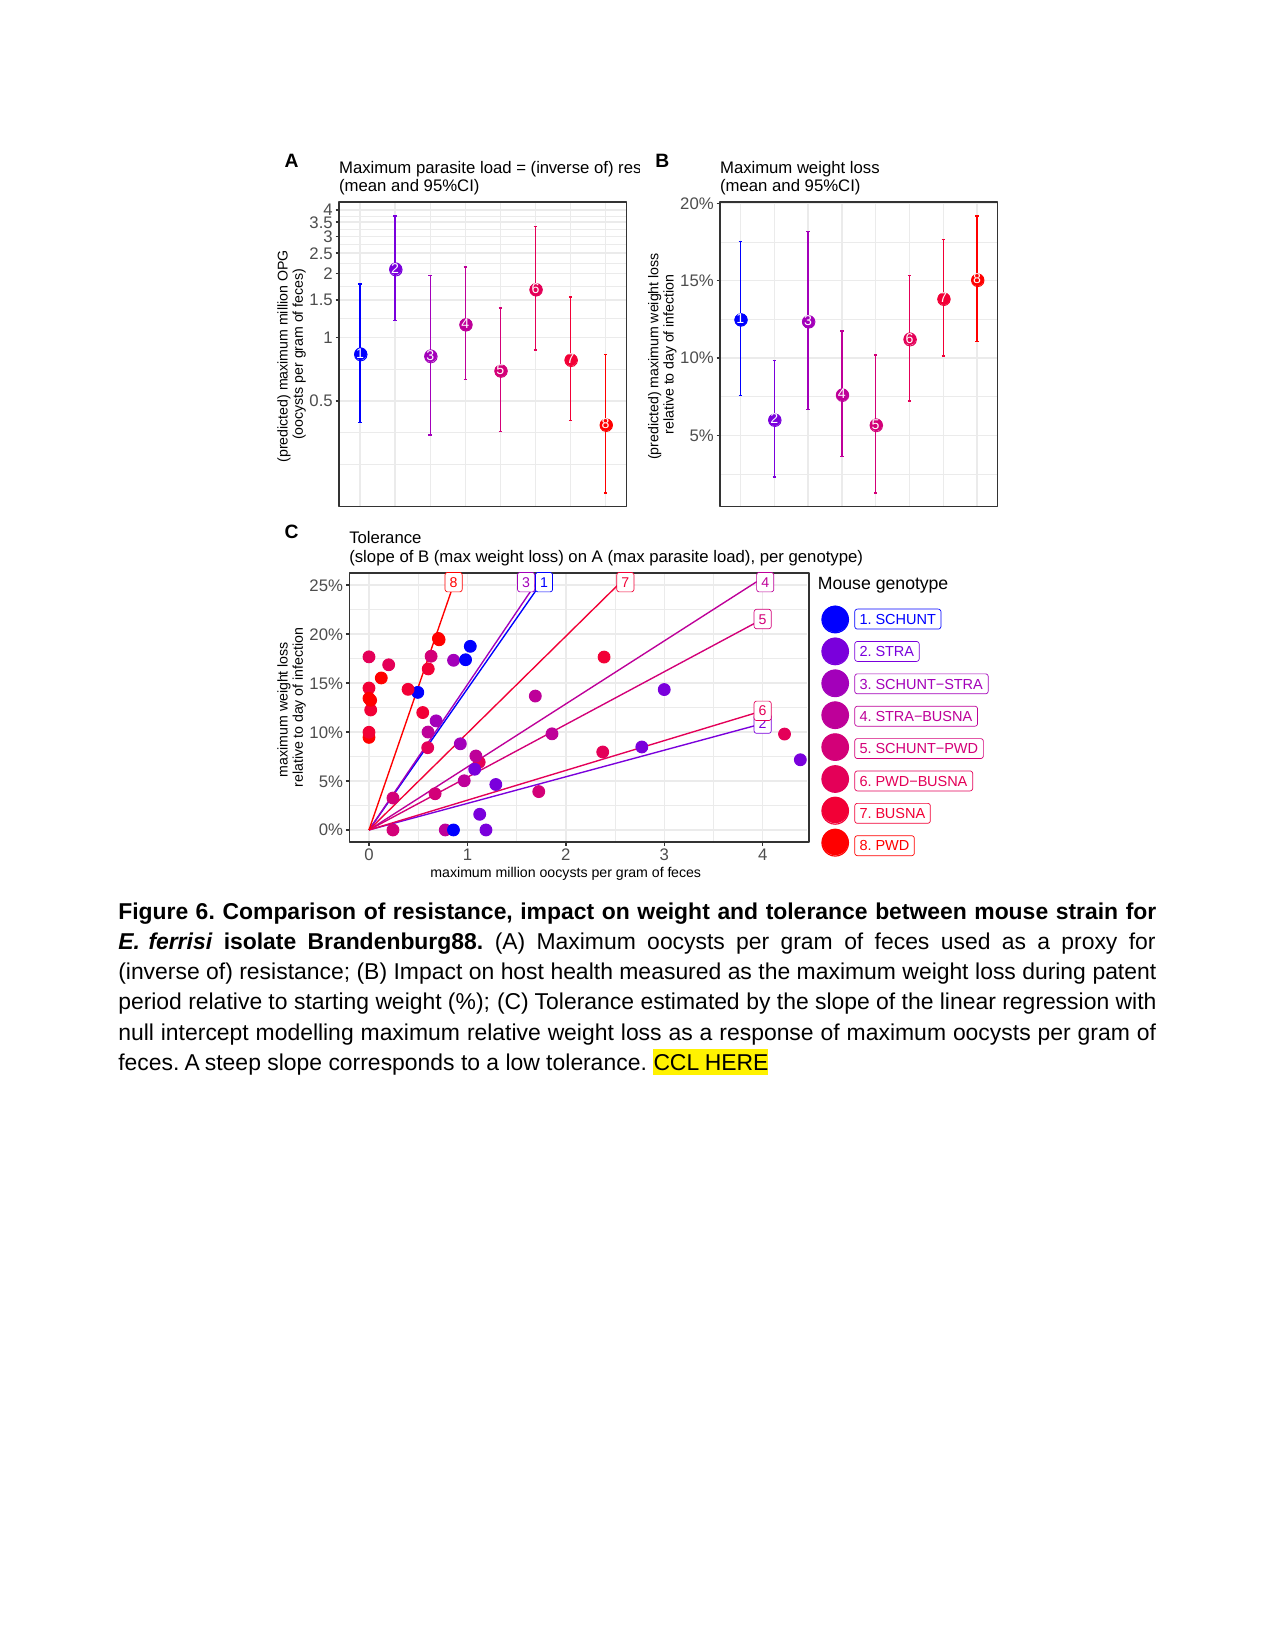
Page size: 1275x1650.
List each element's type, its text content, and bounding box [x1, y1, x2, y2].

text Figure 6. Comparison of resistance, impact on weight and tolerance between mouse strain for E. ferrisi isolate Brandenburg88. (A) Maximum oocysts per gram of feces used as a proxy for (inverse of) resistance; (B) Impact on host health measured as the maximum weight loss during patent period relative to starting weight (%); (C) Tolerance estimated by the slope of the linear regression with null intercept modelling maximum relative weight loss as a response of maximum oocysts per gram of feces. A steep slope corresponds to a low tolerance. CCL HERE [118, 898, 1157, 1075]
